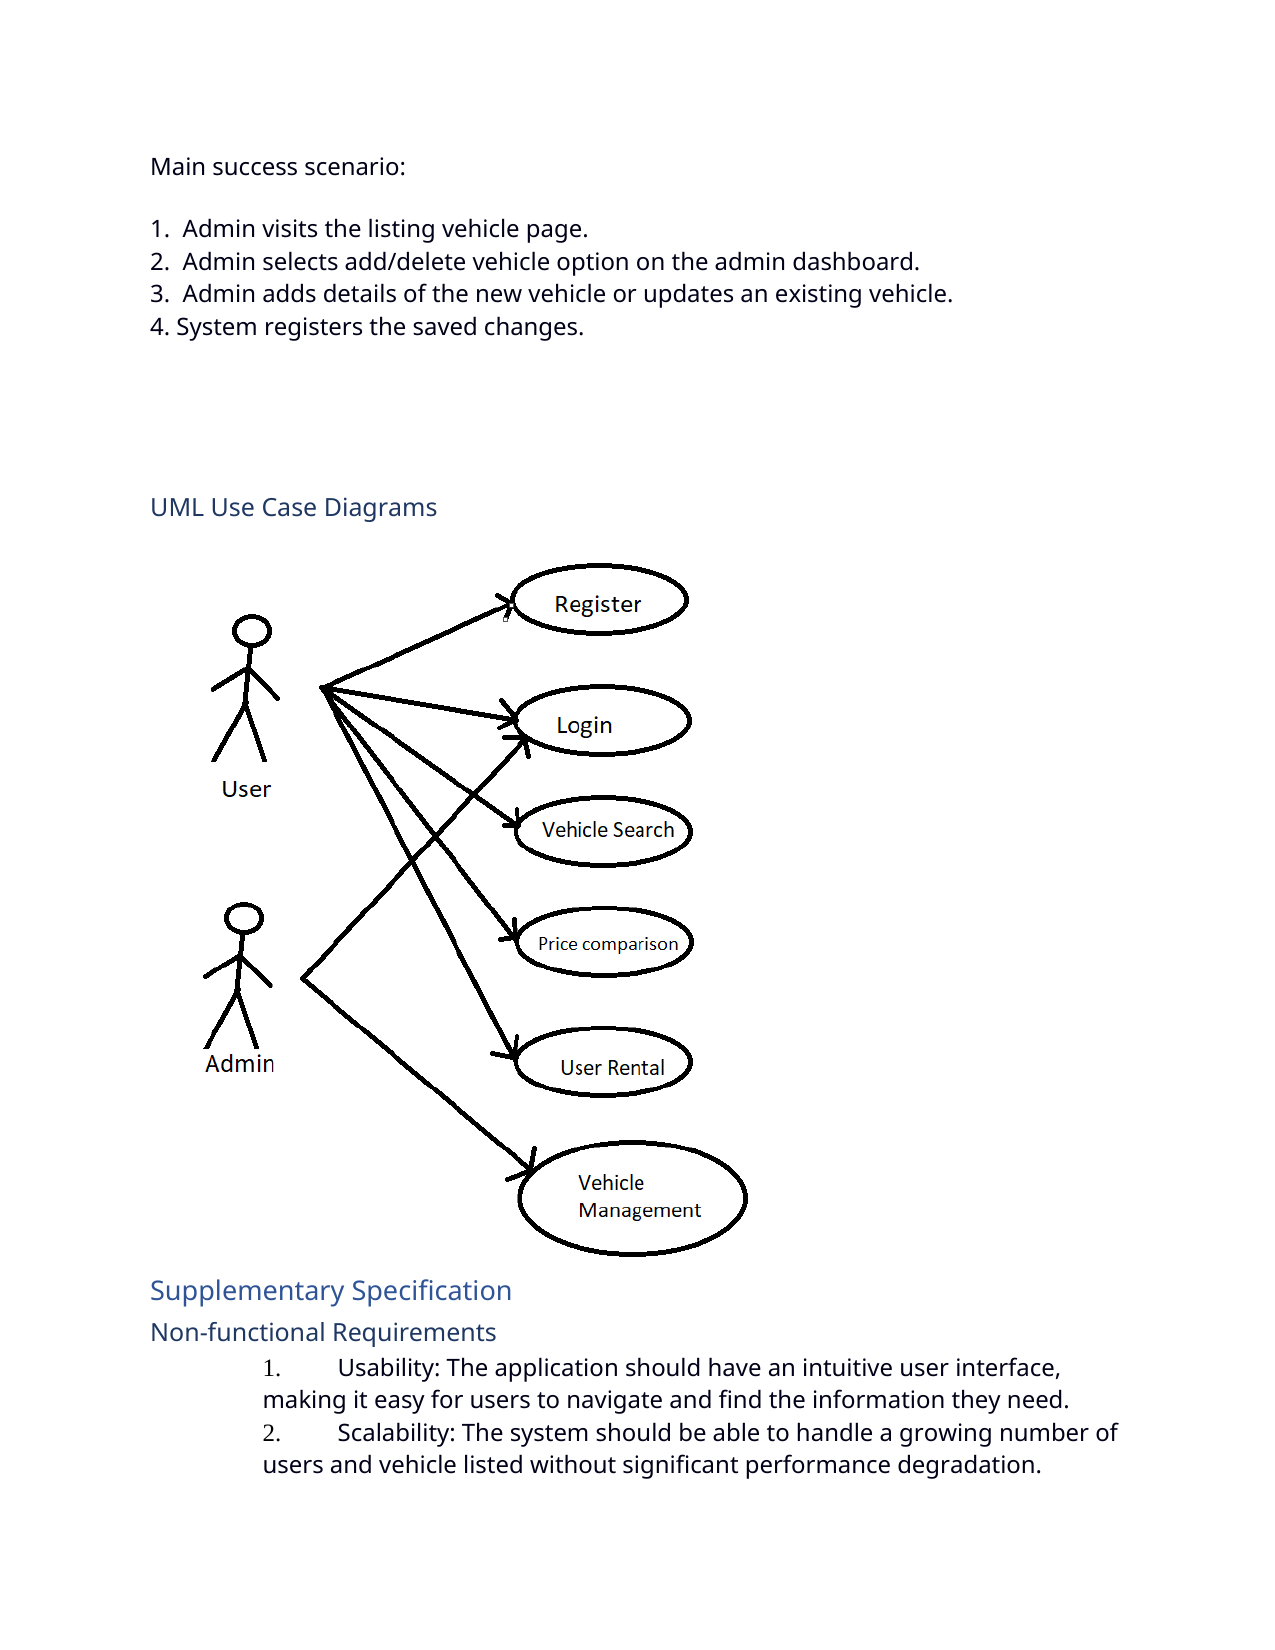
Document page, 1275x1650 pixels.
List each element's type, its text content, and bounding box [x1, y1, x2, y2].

subtitle Supplementary Specification [150, 1271, 1125, 1308]
subtitle Non-functional Requirements [150, 1314, 1125, 1348]
list Scalability: The system should be able to handle a growing number of users and vehicle listed without significant performance degradation. [262, 1416, 1125, 1481]
list Usability: The application should have an intuitive user interface, making it easy for users to navigate and find the information they need. [262, 1350, 1125, 1416]
text UML Use Case Diagrams [150, 490, 1125, 524]
text Main success scenario: 1. Admin visits the listing vehicle page. 2. Admin selects add/delete vehicle option on the admin dashboard. 3. Admin adds details of the new vehicle or updates an existing vehicle. 4. System registers the saved changes. [150, 150, 1125, 342]
